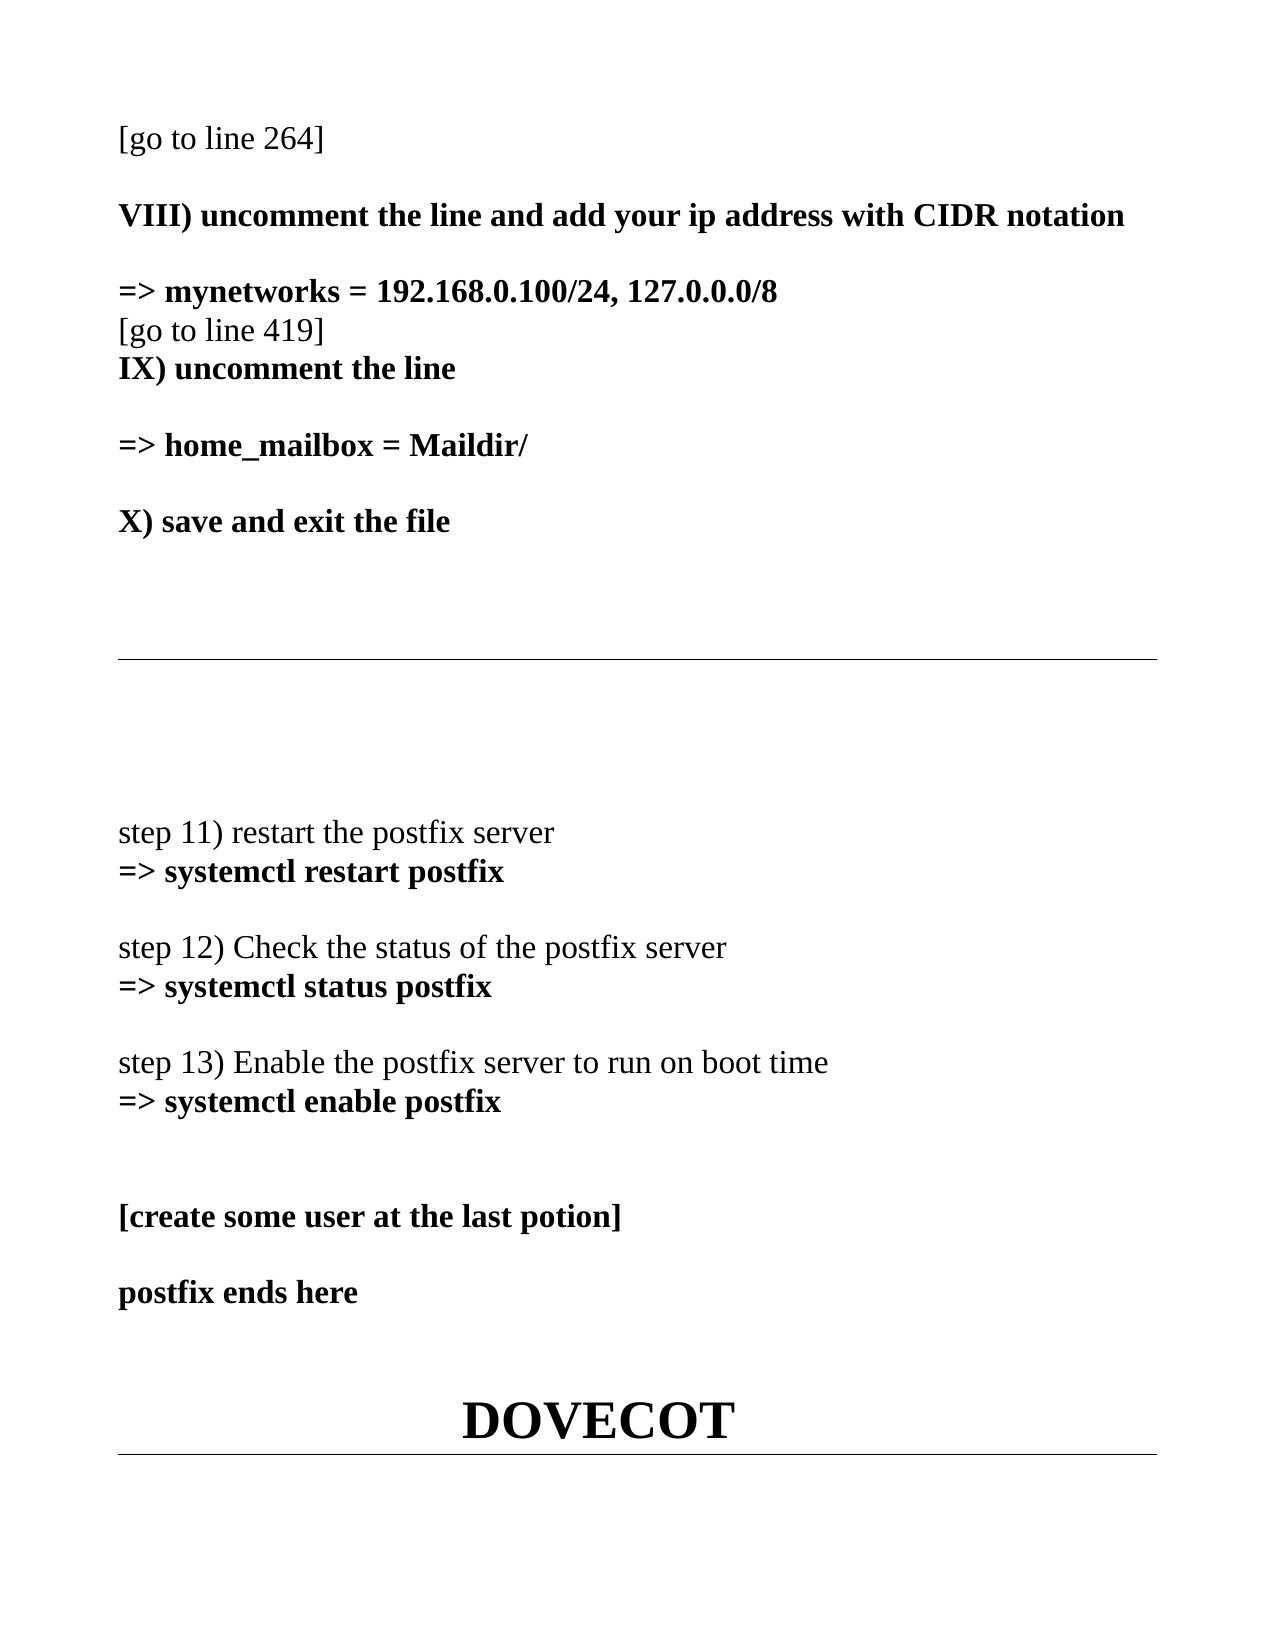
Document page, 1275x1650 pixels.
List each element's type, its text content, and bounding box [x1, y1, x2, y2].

text step 12) Check the status of the postfix server [118, 928, 1157, 966]
text [go to line 419] [118, 310, 1157, 348]
text step 11) restart the postfix server [118, 813, 1157, 851]
text => systemctl restart postfix [118, 851, 1157, 889]
text postfix ends here [118, 1273, 1157, 1311]
text => systemctl status postfix [118, 966, 1157, 1004]
text => home_mailbox = Maildir/ [118, 425, 1157, 463]
text => systemctl enable postfix [118, 1081, 1157, 1119]
text X) save and exit the file [118, 501, 1157, 540]
text => mynetworks = 192.168.0.100/24, 127.0.0.0/8 [118, 271, 1157, 310]
text step 13) Enable the postfix server to run on boot time [118, 1043, 1157, 1081]
text IX) uncomment the line [118, 348, 1157, 386]
text VIII) uncomment the line and add your ip address with CIDR notation [118, 195, 1157, 233]
text DOVECOT [118, 1388, 1157, 1454]
text [go to line 264] [118, 118, 1157, 156]
text [create some user at the last potion] [118, 1196, 1157, 1234]
